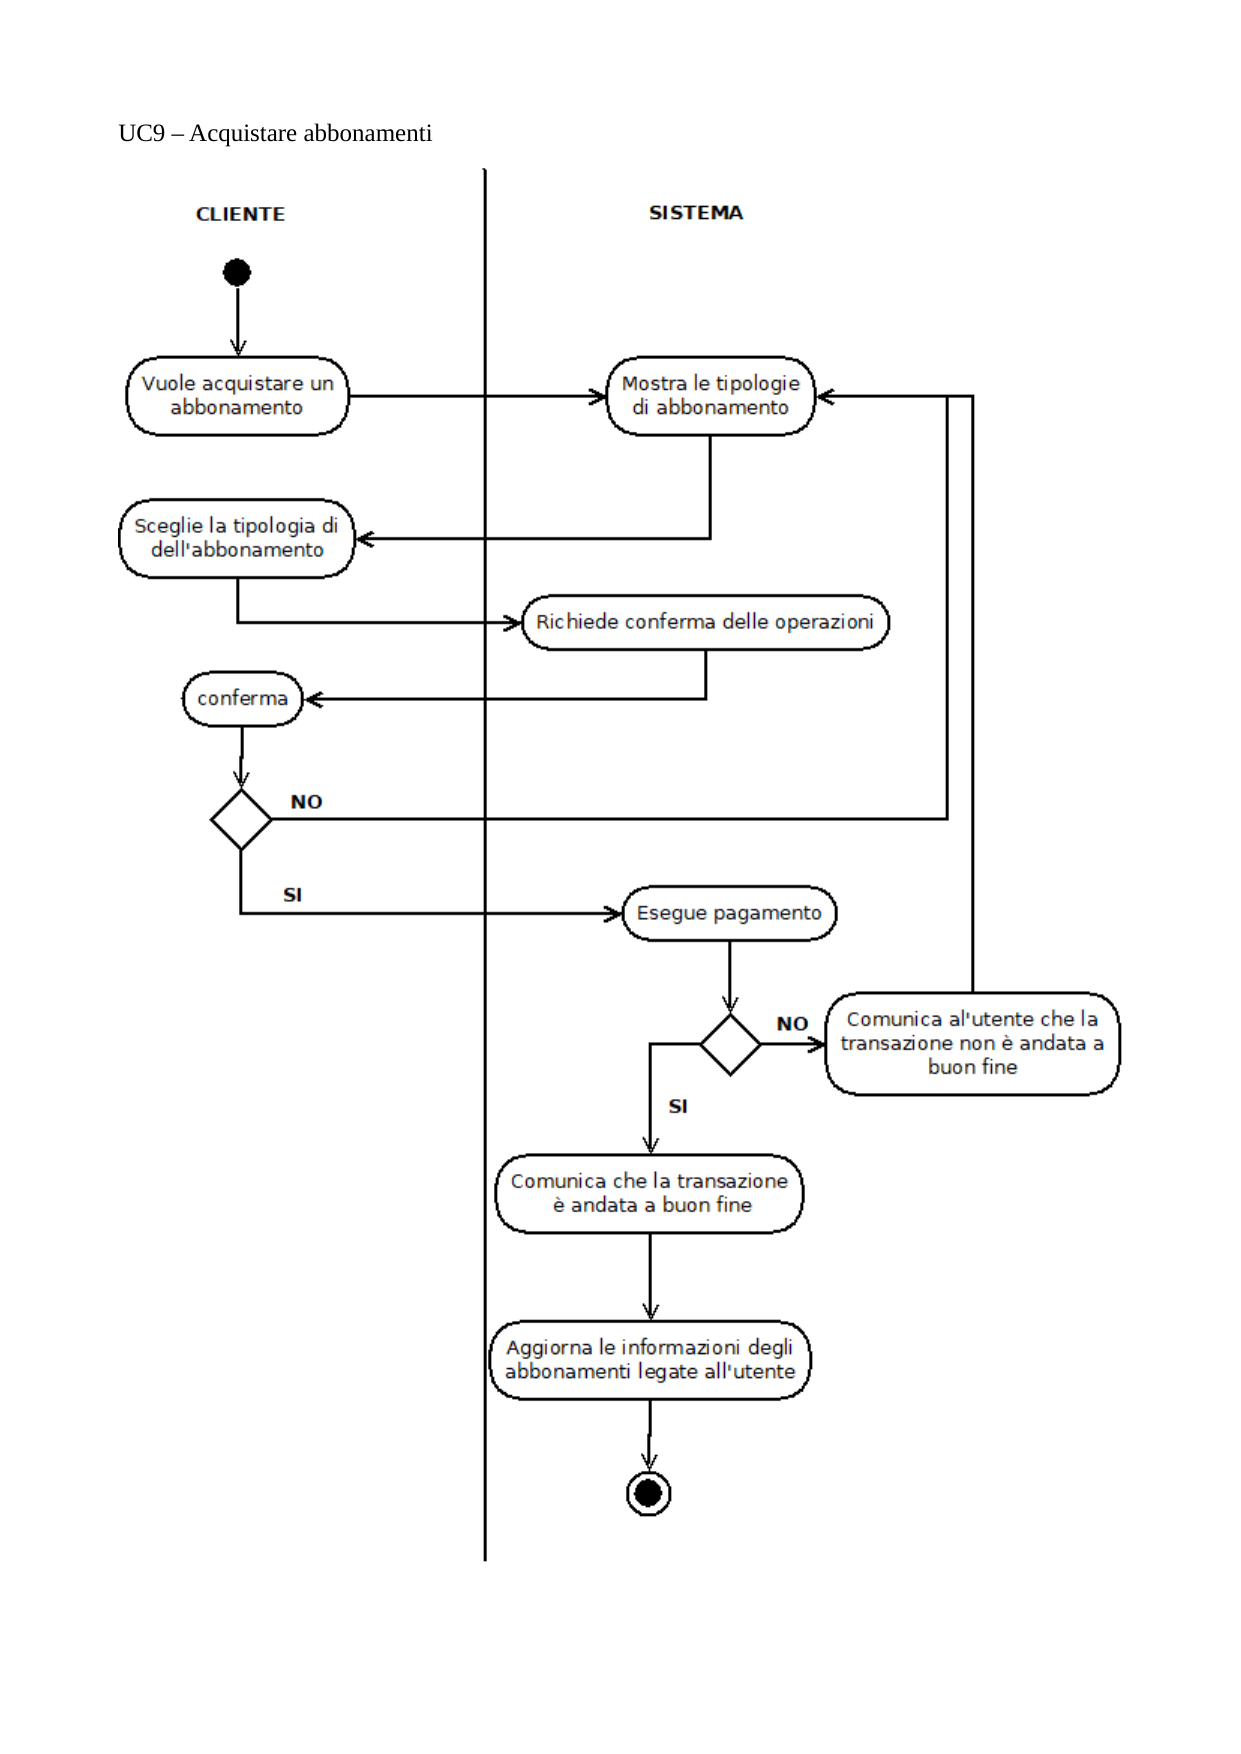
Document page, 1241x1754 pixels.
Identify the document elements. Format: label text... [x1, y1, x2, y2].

picture [118, 167, 1123, 1566]
text UC9 – Acquistare abbonamenti [118, 118, 1122, 147]
